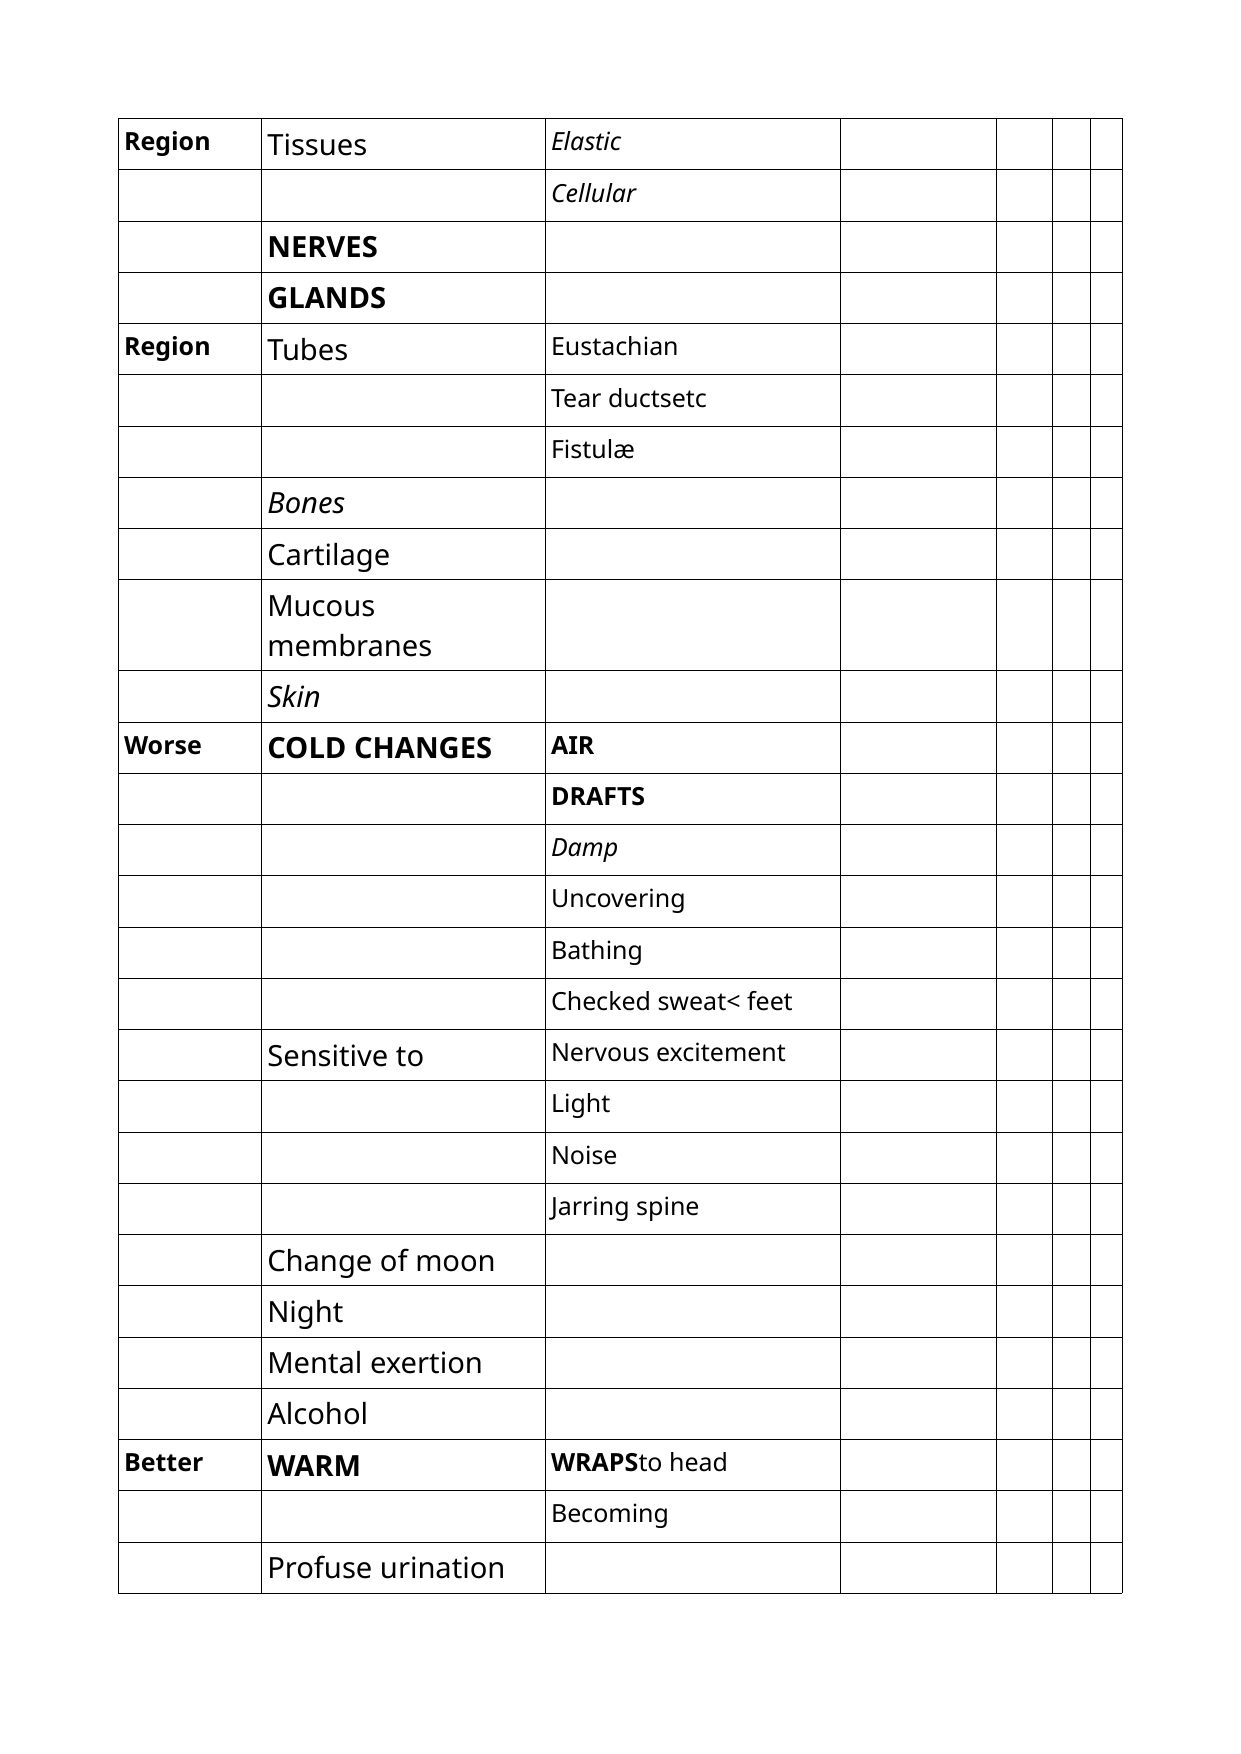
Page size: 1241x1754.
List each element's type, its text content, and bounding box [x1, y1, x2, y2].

table_cell [1091, 324, 1122, 374]
table_cell [1091, 1030, 1122, 1080]
table_cell Nervous excitement [546, 1030, 840, 1080]
table_cell Elastic [546, 119, 840, 169]
table_cell [997, 1543, 1052, 1593]
table_cell [1091, 273, 1122, 323]
table_cell [841, 1543, 996, 1593]
table_cell GLANDS [262, 273, 545, 323]
table_cell [997, 1338, 1052, 1388]
table_cell [841, 774, 996, 824]
table_cell Eustachian [546, 324, 840, 374]
table_cell [1091, 1440, 1122, 1490]
table_cell [997, 427, 1052, 477]
table_cell [841, 825, 996, 875]
table_cell [841, 979, 996, 1029]
table_cell [1091, 979, 1122, 1029]
table_cell Mental exertion [262, 1338, 545, 1388]
table_cell [997, 119, 1052, 169]
table_cell [997, 825, 1052, 875]
table_cell [841, 1389, 996, 1439]
table_cell Bones [262, 478, 545, 528]
table_cell [119, 1235, 261, 1285]
table_cell [1053, 1030, 1090, 1080]
table_cell Alcohol [262, 1389, 545, 1439]
table_cell [1053, 825, 1090, 875]
table_cell [262, 1081, 545, 1132]
table_cell [1053, 1440, 1090, 1490]
table_cell [841, 1235, 996, 1285]
table_cell [1091, 427, 1122, 477]
table_cell Night [262, 1286, 545, 1337]
table_cell Jarring spine [546, 1184, 840, 1234]
table_cell [262, 979, 545, 1029]
table_cell [841, 427, 996, 477]
table_cell [841, 1133, 996, 1183]
table_cell DRAFTS [546, 774, 840, 824]
table_cell [119, 1133, 261, 1183]
table_cell [1091, 1543, 1122, 1593]
table_cell Fistulæ [546, 427, 840, 477]
table_cell [1091, 876, 1122, 927]
table_cell [119, 222, 261, 272]
table_cell [546, 478, 840, 528]
table_cell [546, 1389, 840, 1439]
table_cell [1053, 774, 1090, 824]
table_cell [841, 375, 996, 426]
table_cell [841, 876, 996, 927]
table_cell [1091, 478, 1122, 528]
table_cell [841, 1030, 996, 1080]
table_cell Region [119, 324, 261, 374]
table_cell [997, 1030, 1052, 1080]
table_cell [119, 825, 261, 875]
table_cell [119, 979, 261, 1029]
table_cell [1091, 1286, 1122, 1337]
table_cell [841, 273, 996, 323]
table_cell [1091, 580, 1122, 670]
table_cell [119, 1030, 261, 1080]
table_cell [1091, 1081, 1122, 1132]
table_cell [119, 170, 261, 221]
table_cell [1053, 324, 1090, 374]
table_cell [546, 1338, 840, 1388]
table_cell [119, 1543, 261, 1593]
table_cell [997, 1440, 1052, 1490]
table_cell [119, 1491, 261, 1542]
table_cell [997, 1286, 1052, 1337]
table_cell [1053, 273, 1090, 323]
table_cell NERVES [262, 222, 545, 272]
table_cell [119, 1389, 261, 1439]
table_cell [1091, 1133, 1122, 1183]
table_cell [997, 928, 1052, 978]
table_cell [841, 529, 996, 579]
table_cell [546, 580, 840, 670]
table_cell Skin [262, 671, 545, 722]
table_cell [997, 222, 1052, 272]
table_cell [997, 876, 1052, 927]
table_cell [1053, 671, 1090, 722]
table_cell [119, 273, 261, 323]
table_cell Mucous membranes [262, 580, 545, 670]
table_cell COLD CHANGES [262, 723, 545, 773]
table_cell [1091, 1491, 1122, 1542]
table_cell [841, 580, 996, 670]
table_cell [1091, 119, 1122, 169]
table_cell WARM [262, 1440, 545, 1490]
table_cell Noise [546, 1133, 840, 1183]
table_cell [119, 1081, 261, 1132]
table_cell Region [119, 119, 261, 169]
table_cell [1091, 723, 1122, 773]
table_cell [1053, 1389, 1090, 1439]
table_cell [1053, 876, 1090, 927]
table_cell [119, 671, 261, 722]
table_cell [997, 1235, 1052, 1285]
table_cell [1053, 1543, 1090, 1593]
table_cell [1053, 928, 1090, 978]
table_cell [841, 324, 996, 374]
table_cell [997, 170, 1052, 221]
table_cell [262, 876, 545, 927]
table_cell [1053, 529, 1090, 579]
table_cell Profuse urination [262, 1543, 545, 1593]
table_cell [997, 671, 1052, 722]
table_cell [841, 170, 996, 221]
table_cell Light [546, 1081, 840, 1132]
table_cell [997, 1491, 1052, 1542]
table_cell [1091, 1389, 1122, 1439]
table_cell [841, 1184, 996, 1234]
table_cell [262, 1133, 545, 1183]
table_cell [1091, 825, 1122, 875]
table_cell [997, 1184, 1052, 1234]
table_cell [841, 671, 996, 722]
table_cell [841, 1491, 996, 1542]
table_cell [1053, 427, 1090, 477]
table_cell [997, 580, 1052, 670]
table_cell [1091, 774, 1122, 824]
table_cell [997, 979, 1052, 1029]
table_cell AIR [546, 723, 840, 773]
table_cell [841, 1338, 996, 1388]
table_cell [997, 324, 1052, 374]
table_cell [119, 1184, 261, 1234]
table_cell [997, 529, 1052, 579]
table_cell [1053, 1133, 1090, 1183]
table_cell [1053, 1286, 1090, 1337]
table_cell Worse [119, 723, 261, 773]
table_cell [997, 375, 1052, 426]
table_cell [841, 119, 996, 169]
table_cell [997, 1133, 1052, 1183]
table_cell WRAPSto head [546, 1440, 840, 1490]
table_cell [1053, 1338, 1090, 1388]
table_cell [119, 1338, 261, 1388]
table_cell [1091, 1338, 1122, 1388]
table_cell [546, 1286, 840, 1337]
table_cell [546, 529, 840, 579]
table_cell [1091, 928, 1122, 978]
table_cell [997, 723, 1052, 773]
table_cell [262, 825, 545, 875]
table_cell [1053, 979, 1090, 1029]
table_cell Uncovering [546, 876, 840, 927]
table_cell Sensitive to [262, 1030, 545, 1080]
table_cell [1053, 1081, 1090, 1132]
table_cell [841, 1286, 996, 1337]
table_cell [997, 1081, 1052, 1132]
table_cell [1091, 671, 1122, 722]
table_cell Better [119, 1440, 261, 1490]
table_cell Tissues [262, 119, 545, 169]
table_cell [997, 478, 1052, 528]
table_cell [546, 1543, 840, 1593]
table_cell [1053, 478, 1090, 528]
table_cell [997, 273, 1052, 323]
table_cell [262, 427, 545, 477]
table_cell [1091, 170, 1122, 221]
table_cell [1053, 170, 1090, 221]
table_cell [119, 427, 261, 477]
table_cell [1053, 1184, 1090, 1234]
table_cell [841, 478, 996, 528]
table_cell Tear ductsetc [546, 375, 840, 426]
table_cell [119, 928, 261, 978]
table_cell Bathing [546, 928, 840, 978]
table_cell [262, 375, 545, 426]
table_cell [1091, 222, 1122, 272]
table_cell [1053, 580, 1090, 670]
table_cell [119, 1286, 261, 1337]
table_cell [546, 222, 840, 272]
table_cell Becoming [546, 1491, 840, 1542]
table_cell Cartilage [262, 529, 545, 579]
table_cell [262, 1491, 545, 1542]
table_cell [262, 928, 545, 978]
table_cell [546, 1235, 840, 1285]
table_cell [1091, 1235, 1122, 1285]
table_cell Checked sweat< feet [546, 979, 840, 1029]
table_cell [1053, 119, 1090, 169]
table_cell [841, 1440, 996, 1490]
table_cell [119, 876, 261, 927]
table_cell Damp [546, 825, 840, 875]
table_cell Change of moon [262, 1235, 545, 1285]
table_cell [1091, 529, 1122, 579]
table_cell [262, 774, 545, 824]
table_cell [1053, 1235, 1090, 1285]
table_cell [1091, 375, 1122, 426]
table_cell [1053, 222, 1090, 272]
table_cell [262, 170, 545, 221]
table_cell Tubes [262, 324, 545, 374]
table_cell Cellular [546, 170, 840, 221]
table_cell [119, 529, 261, 579]
table_cell [1053, 1491, 1090, 1542]
table_cell [997, 774, 1052, 824]
table_cell [1053, 375, 1090, 426]
table_cell [1091, 1184, 1122, 1234]
table_cell [841, 222, 996, 272]
table_cell [119, 580, 261, 670]
table_cell [997, 1389, 1052, 1439]
table_cell [841, 723, 996, 773]
table_cell [119, 478, 261, 528]
table_cell [119, 375, 261, 426]
table_cell [1053, 723, 1090, 773]
table_cell [841, 1081, 996, 1132]
table_cell [546, 273, 840, 323]
table_cell [262, 1184, 545, 1234]
table_cell [841, 928, 996, 978]
table_cell [546, 671, 840, 722]
table_cell [119, 774, 261, 824]
